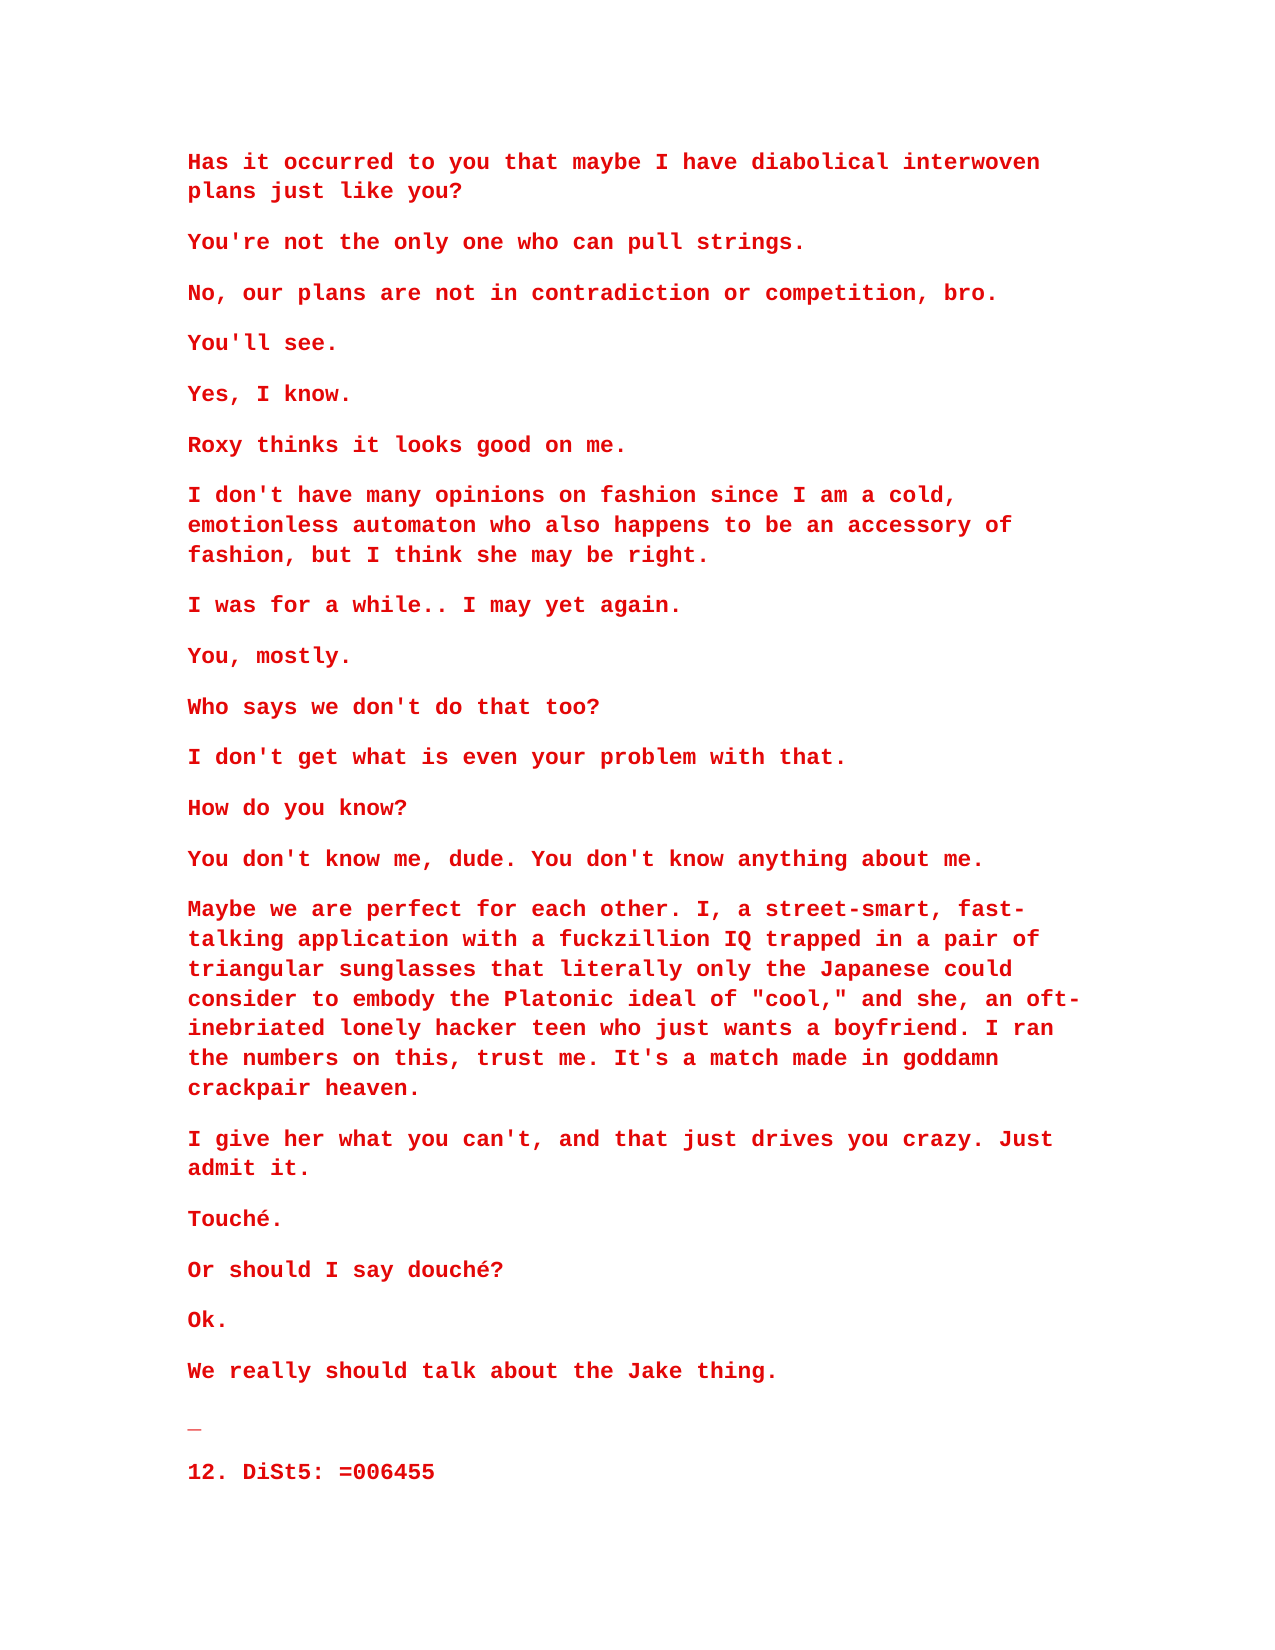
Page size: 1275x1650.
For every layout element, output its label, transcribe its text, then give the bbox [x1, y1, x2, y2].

text We really should talk about the Jake thing. [187, 1359, 1087, 1385]
text Touché. [187, 1207, 1087, 1233]
text Roxy thinks it looks good on me. [187, 433, 1087, 459]
text You're not the only one who can pull strings. [187, 230, 1087, 256]
text No, our plans are not in contradiction or competition, bro. [187, 281, 1087, 307]
text I give her what you can't, and that just drives you crazy. Just admit it. [187, 1127, 1087, 1183]
text Who says we don't do that too? [187, 695, 1087, 721]
text You'll see. [187, 332, 1087, 358]
text You don't know me, dude. You don't know anything about me. [187, 847, 1087, 873]
text Maybe we are perfect for each other. I, a street-smart, fast-talking application with a fuckzillion IQ trapped in a pair of triangular sunglasses that literally only the Japanese could consider to embody the Platonic ideal of "cool," and she, an oft-inebriated lonely hacker teen who just wants a boyfriend. I ran the numbers on this, trust me. It's a match made in goddamn crackpair heaven. [187, 897, 1087, 1102]
text 12. DiSt5: =006455 [187, 1460, 1087, 1486]
text How do you know? [187, 796, 1087, 822]
text I don't have many opinions on fashion since I am a cold, emotionless automaton who also happens to be an accessory of fashion, but I think she may be right. [187, 483, 1087, 569]
text I was for a while.. I may yet again. [187, 594, 1087, 620]
text You, mostly. [187, 644, 1087, 670]
text Or should I say douché? [187, 1258, 1087, 1284]
text _ [187, 1410, 1087, 1436]
text Yes, I know. [187, 382, 1087, 408]
text I don't get what is even your problem with that. [187, 746, 1087, 772]
text Ok. [187, 1308, 1087, 1334]
text Has it occurred to you that maybe I have diabolical interwoven plans just like you? [187, 150, 1087, 206]
